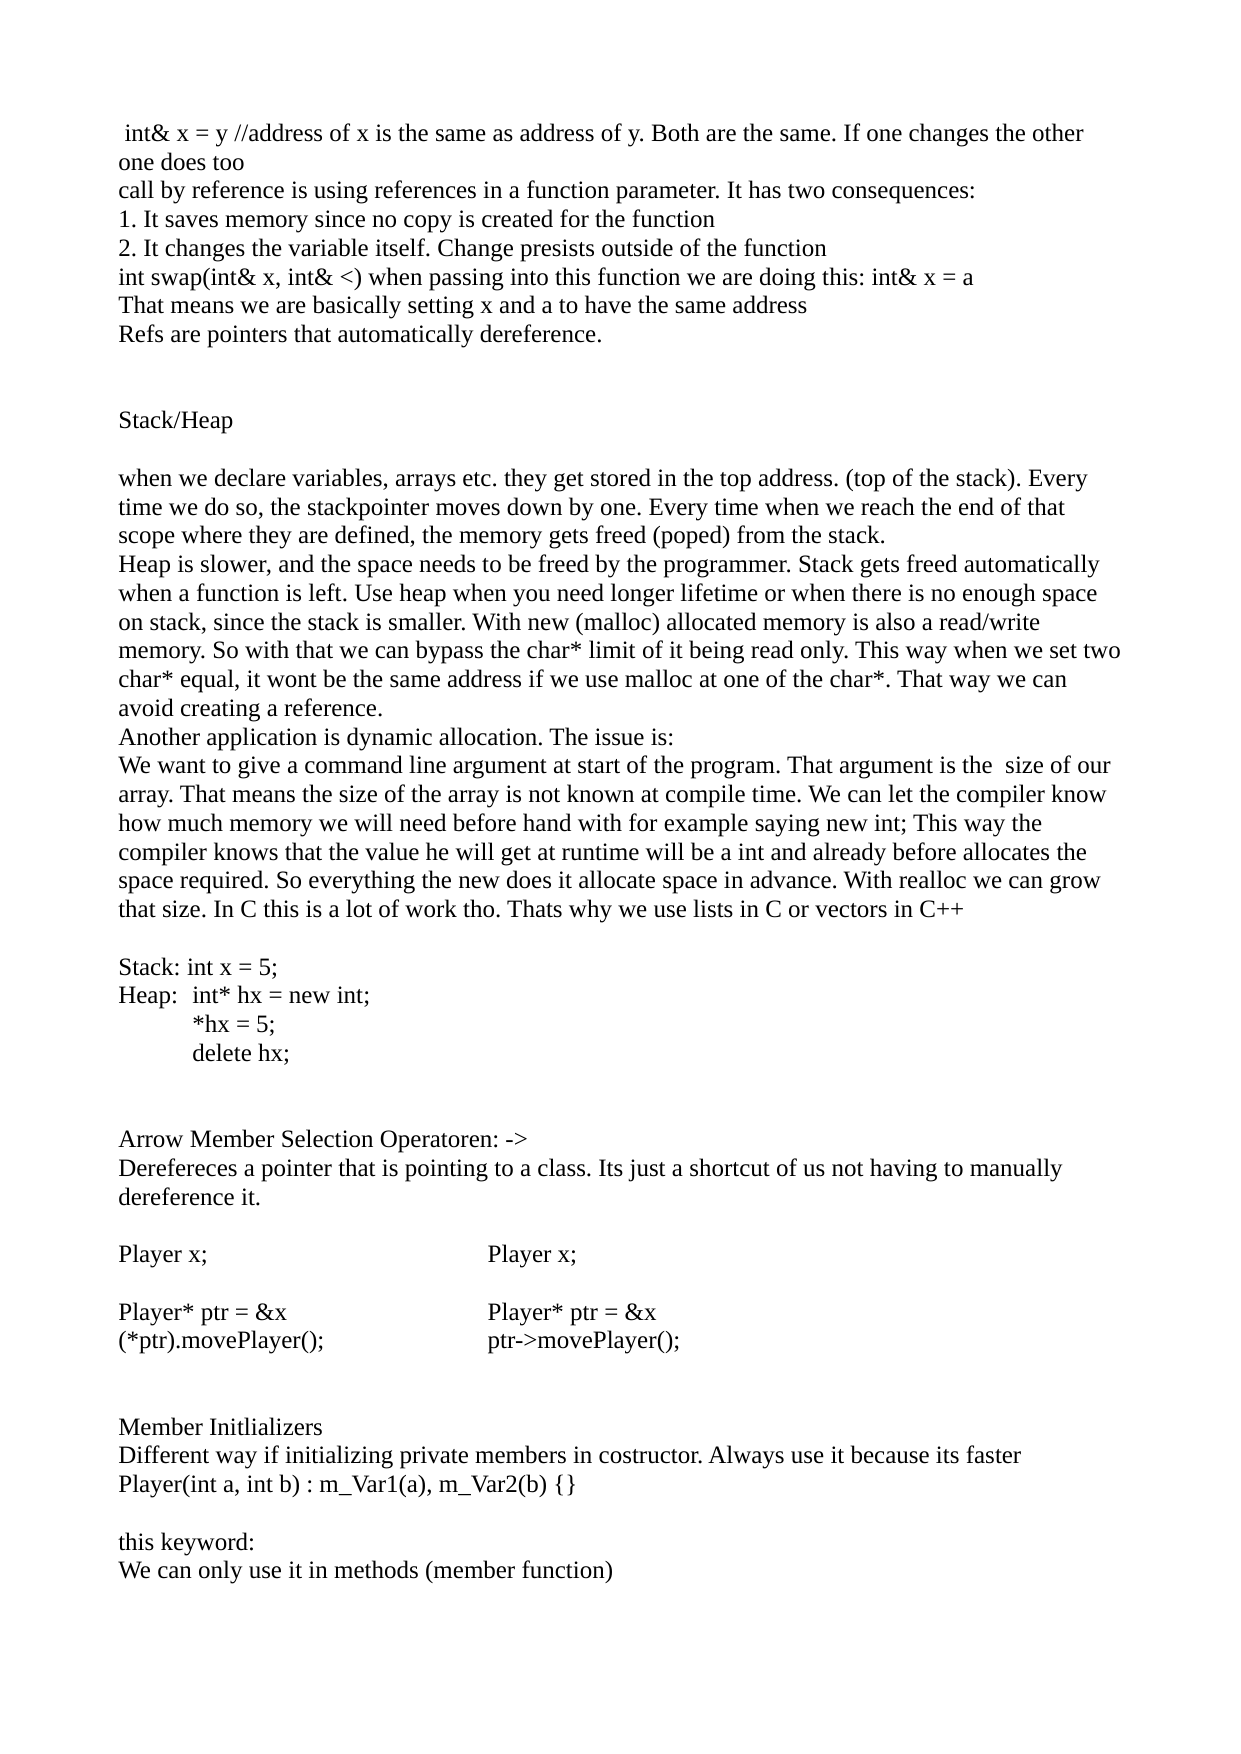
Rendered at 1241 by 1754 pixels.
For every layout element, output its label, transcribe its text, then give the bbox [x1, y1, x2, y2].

text Different way if initializing private members in costructor. Always use it because its faster [118, 1441, 1122, 1469]
text 2. It changes the variable itself. Change presists outside of the function [118, 233, 1122, 262]
text Player x; Player x; [118, 1239, 1122, 1268]
text (*ptr).movePlayer(); ptr->movePlayer(); [118, 1326, 1122, 1354]
text Another application is dynamic allocation. The issue is: [118, 722, 1122, 751]
text this keyword: [118, 1527, 1122, 1556]
text We can only use it in methods (member function) [118, 1556, 1122, 1584]
text int& x = y //address of x is the same as address of y. Both are the same. If one changes the other one does too [118, 118, 1122, 176]
text call by reference is using references in a function parameter. It has two consequences: [118, 176, 1122, 204]
text Arrow Member Selection Operatoren: -> [118, 1124, 1122, 1153]
text delete hx; [118, 1038, 1122, 1067]
text *hx = 5; [118, 1009, 1122, 1038]
text 1. It saves memory since no copy is created for the function [118, 204, 1122, 233]
text That means we are basically setting x and a to have the same address [118, 291, 1122, 319]
text Heap: int* hx = new int; [118, 981, 1122, 1009]
text Player(int a, int b) : m_Var1(a), m_Var2(b) {} [118, 1469, 1122, 1498]
text int swap(int& x, int& <) when passing into this function we are doing this: int& x = a [118, 262, 1122, 291]
text Stack/Heap [118, 406, 1122, 434]
text Stack: int x = 5; [118, 952, 1122, 981]
text Heap is slower, and the space needs to be freed by the programmer. Stack gets freed automatically when a function is left. Use heap when you need longer lifetime or when there is no enough space on stack, since the stack is smaller. With new (malloc) allocated memory is also a read/write memory. So with that we can bypass the char* limit of it being read only. This way when we set two char* equal, it wont be the same address if we use malloc at one of the char*. That way we can avoid creating a reference. [118, 549, 1122, 722]
text Member Initlializers [118, 1412, 1122, 1441]
text Refs are pointers that automatically dereference. [118, 319, 1122, 348]
text when we declare variables, arrays etc. they get stored in the top address. (top of the stack). Every time we do so, the stackpointer moves down by one. Every time when we reach the end of that scope where they are defined, the memory gets freed (poped) from the stack. [118, 463, 1122, 549]
text Player* ptr = &x Player* ptr = &x [118, 1297, 1122, 1326]
text Derefereces a pointer that is pointing to a class. Its just a shortcut of us not having to manually dereference it. [118, 1153, 1122, 1211]
text We want to give a command line argument at start of the program. That argument is the size of our array. That means the size of the array is not known at compile time. We can let the compiler know how much memory we will need before hand with for example saying new int; This way the compiler knows that the value he will get at runtime will be a int and already before allocates the space required. So everything the new does it allocate space in advance. With realloc we can grow that size. In C this is a lot of work tho. Thats why we use lists in C or vectors in C++ [118, 751, 1122, 923]
